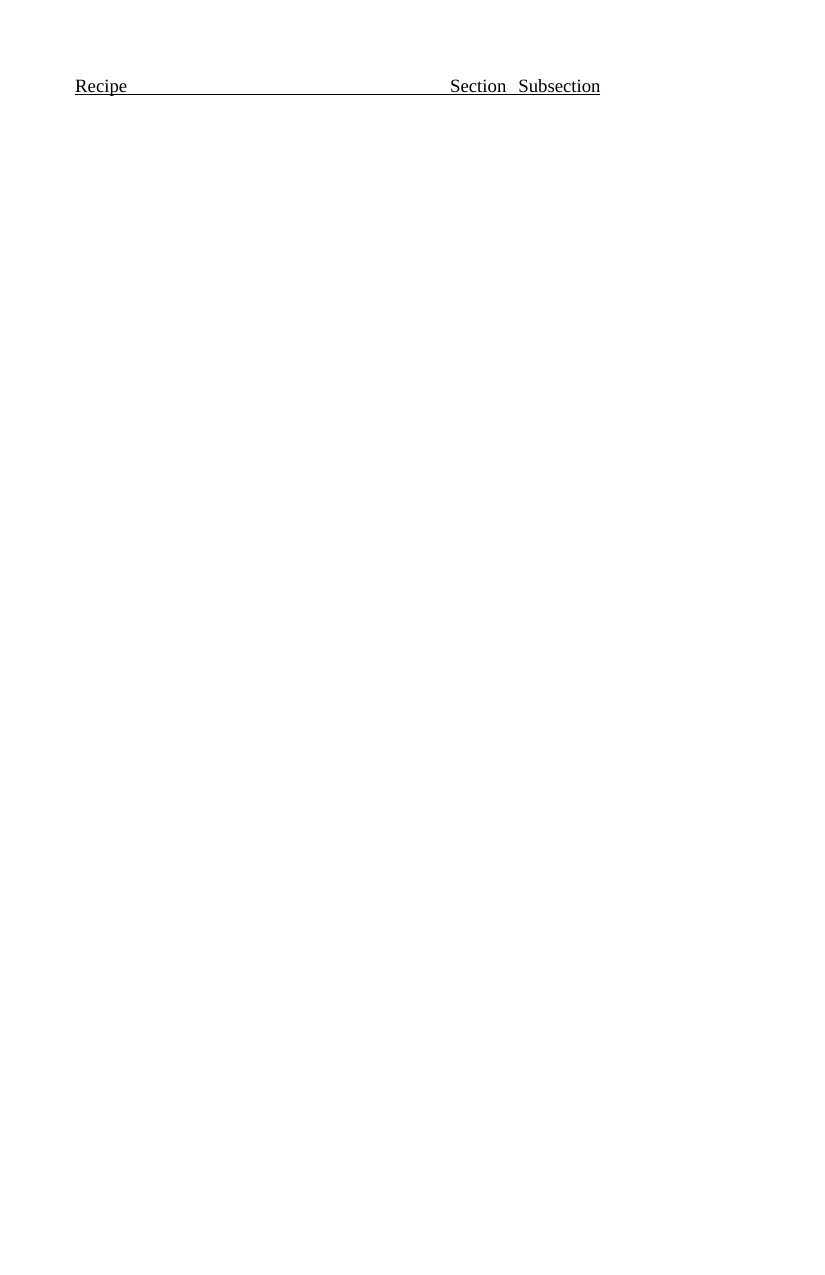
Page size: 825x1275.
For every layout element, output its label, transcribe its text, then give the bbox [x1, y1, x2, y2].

subtitle Recipe Section Subsection [75, 75, 750, 97]
